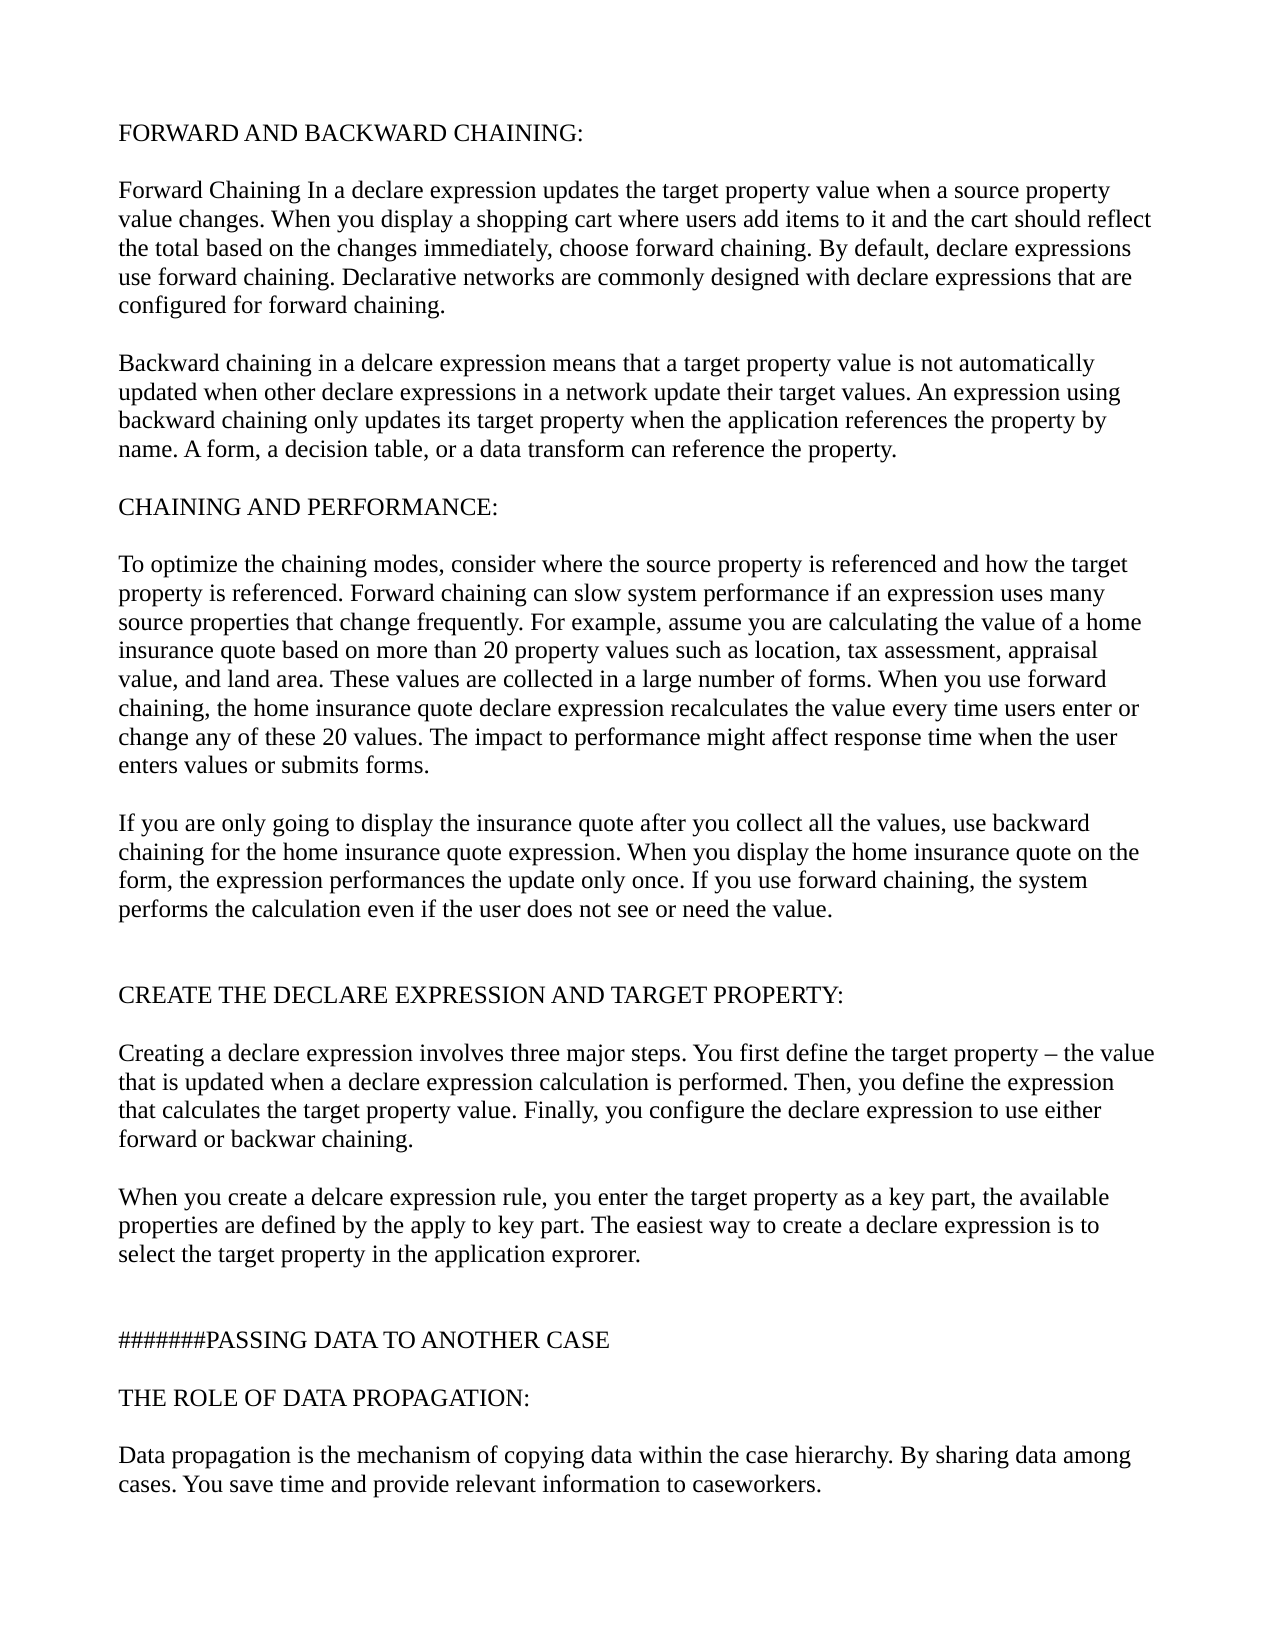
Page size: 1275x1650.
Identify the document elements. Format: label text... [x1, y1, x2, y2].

text CHAINING AND PERFORMANCE: [118, 492, 1157, 521]
text FORWARD AND BACKWARD CHAINING: [118, 118, 1157, 147]
text When you create a delcare expression rule, you enter the target property as a key part, the available properties are defined by the apply to key part. The easiest way to create a declare expression is to select the target property in the application exprorer. [118, 1182, 1157, 1268]
text If you are only going to display the insurance quote after you collect all the values, use backward chaining for the home insurance quote expression. When you display the home insurance quote on the form, the expression performances the update only once. If you use forward chaining, the system performs the calculation even if the user does not see or need the value. [118, 808, 1157, 923]
text Creating a declare expression involves three major steps. You first define the target property – the value that is updated when a declare expression calculation is performed. Then, you define the expression that calculates the target property value. Finally, you configure the declare expression to use either forward or backwar chaining. [118, 1038, 1157, 1153]
text To optimize the chaining modes, consider where the source property is referenced and how the target property is referenced. Forward chaining can slow system performance if an expression uses many source properties that change frequently. For example, assume you are calculating the value of a home insurance quote based on more than 20 property values such as location, tax assessment, appraisal value, and land area. These values are collected in a large number of forms. When you use forward chaining, the home insurance quote declare expression recalculates the value every time users enter or change any of these 20 values. The impact to performance might affect response time when the user enters values or submits forms. [118, 549, 1157, 779]
text Backward chaining in a delcare expression means that a target property value is not automatically updated when other declare expressions in a network update their target values. An expression using backward chaining only updates its target property when the application references the property by name. A form, a decision table, or a data transform can reference the property. [118, 348, 1157, 463]
text THE ROLE OF DATA PROPAGATION: [118, 1383, 1157, 1412]
text Data propagation is the mechanism of copying data within the case hierarchy. By sharing data among cases. You save time and provide relevant information to caseworkers. [118, 1441, 1157, 1498]
text CREATE THE DECLARE EXPRESSION AND TARGET PROPERTY: [118, 981, 1157, 1009]
text Forward Chaining In a declare expression updates the target property value when a source property value changes. When you display a shopping cart where users add items to it and the cart should reflect the total based on the changes immediately, choose forward chaining. By default, declare expressions use forward chaining. Declarative networks are commonly designed with declare expressions that are configured for forward chaining. [118, 176, 1157, 319]
text #######PASSING DATA TO ANOTHER CASE [118, 1326, 1157, 1354]
